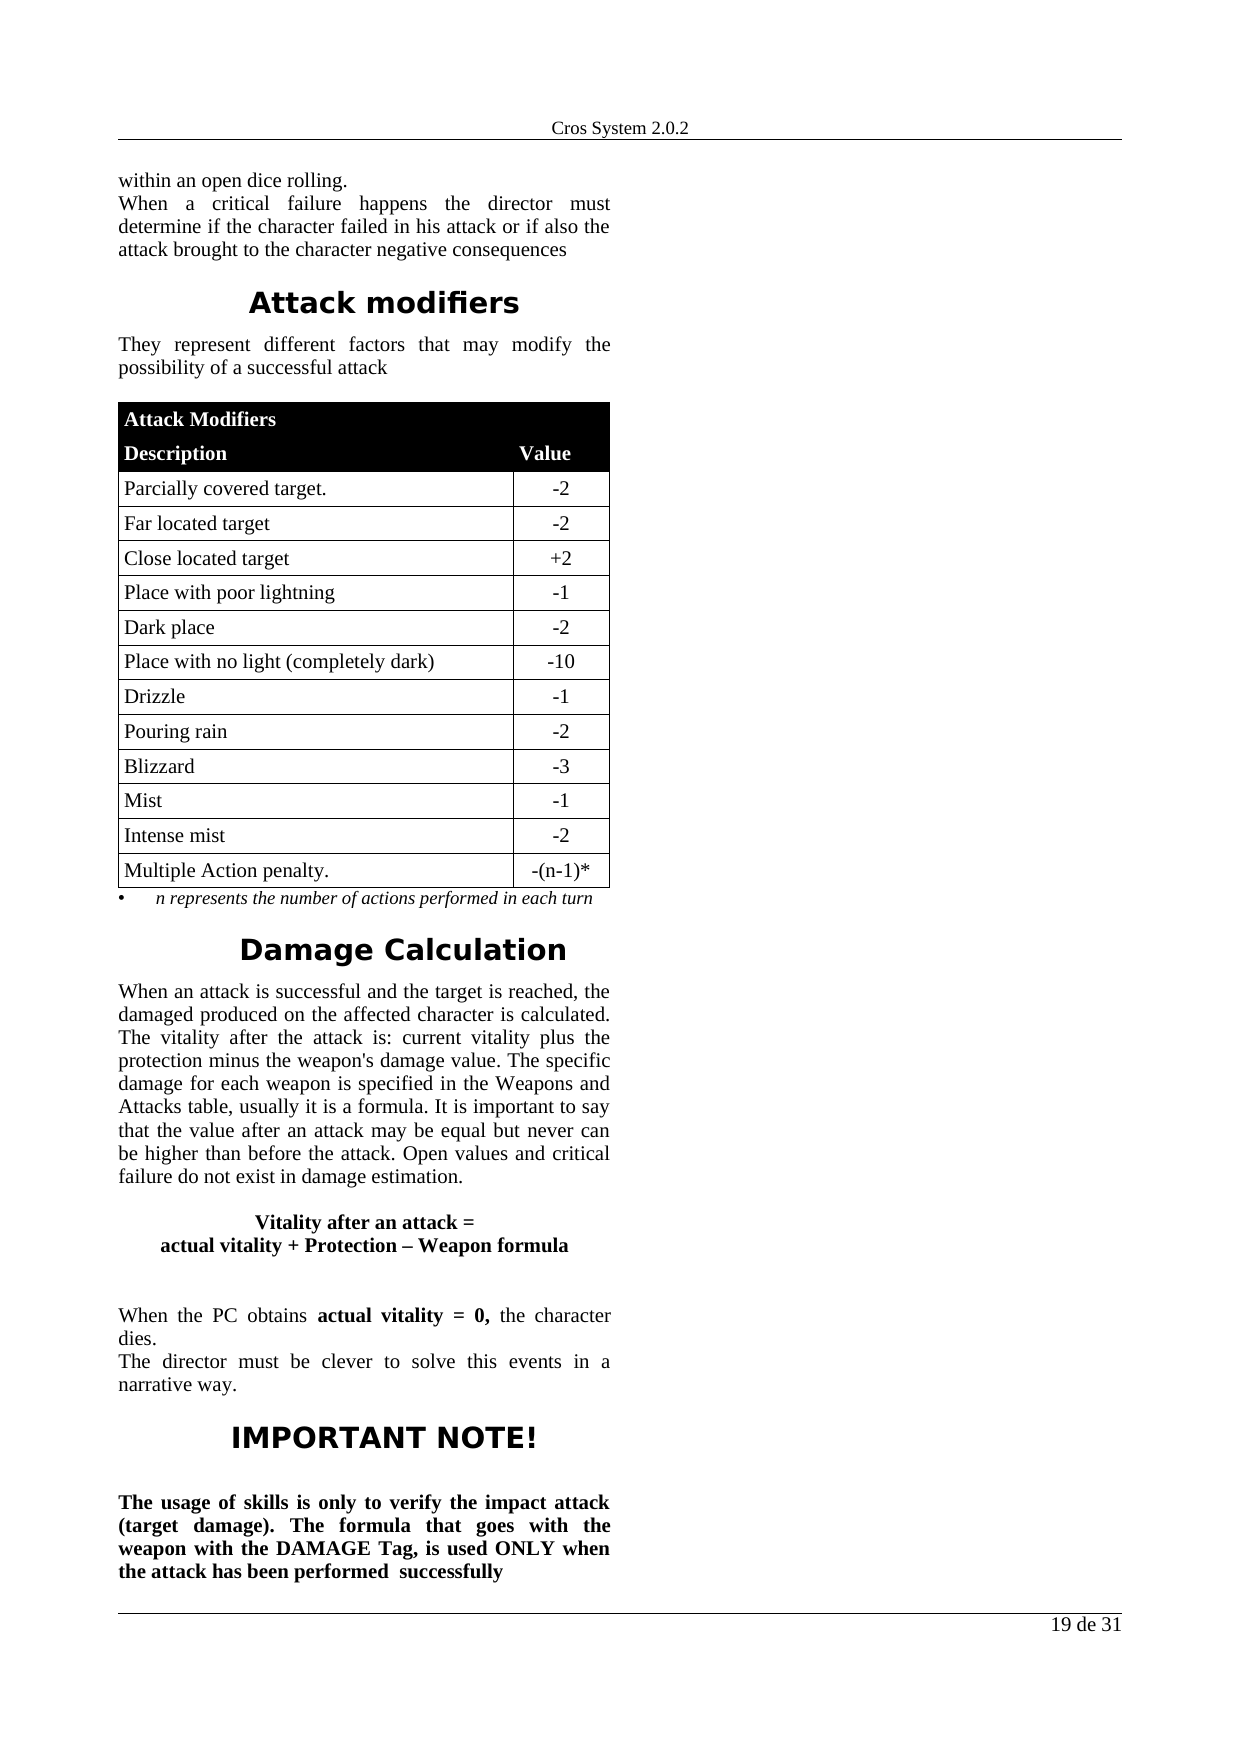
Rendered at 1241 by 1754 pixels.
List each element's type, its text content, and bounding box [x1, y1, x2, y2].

table_cell -(n-1)* [514, 854, 609, 887]
text When the PC obtains actual vitality = 0, the character dies. [118, 1303, 611, 1350]
table_cell Far located target [119, 507, 513, 540]
subtitle IMPORTANT NOTE! [158, 1421, 611, 1455]
subtitle Attack modifiers [158, 286, 611, 320]
table_cell Value [514, 437, 609, 471]
table_cell Blizzard [119, 750, 513, 783]
table_cell +2 [514, 541, 609, 575]
table_cell -2 [514, 715, 609, 749]
table_cell Parcially covered target. [119, 472, 513, 506]
text They represent different factors that may modify the possibility of a successful attack [118, 332, 611, 379]
subtitle Damage Calculation [158, 933, 611, 967]
table_cell Close located target [119, 541, 513, 575]
table_cell -2 [514, 472, 609, 506]
table_cell Drizzle [119, 680, 513, 714]
table_cell Pouring rain [119, 715, 513, 749]
table_cell -10 [514, 646, 609, 679]
table_cell Dark place [119, 611, 513, 645]
text When an attack is successful and the target is reached, the damaged produced on the affected character is calculated. The vitality after the attack is: current vitality plus the protection minus the weapon's damage value. The specific damage for each weapon is specified in the Weapons and Attacks table, usually it is a formula. It is important to say that the value after an attack may be equal but never can be higher than before the attack. Open values and critical failure do not exist in damage estimation. [118, 980, 611, 1188]
table_cell Mist [119, 784, 513, 818]
table_cell Multiple Action penalty. [119, 854, 513, 887]
text When a critical failure happens the director must determine if the character failed in his attack or if also the attack brought to the character negative consequences [118, 192, 611, 261]
table_cell -2 [514, 507, 609, 540]
text actual vitality + Protection – Weapon formula [118, 1234, 611, 1257]
text The director must be clever to solve this events in a narrative way. [118, 1350, 611, 1396]
table_cell -1 [514, 784, 609, 818]
table_cell Intense mist [119, 819, 513, 853]
list n represents the number of actions performed in each turn [118, 887, 611, 908]
table_cell -1 [514, 680, 609, 714]
table_cell -2 [514, 819, 609, 853]
table_cell Description [119, 437, 513, 471]
table_cell Place with no light (completely dark) [119, 646, 513, 679]
table_header Attack Modifiers [119, 403, 513, 436]
table_header [514, 403, 609, 436]
table_cell -3 [514, 750, 609, 783]
table_cell -1 [514, 576, 609, 610]
table_cell -2 [514, 611, 609, 645]
table_cell Place with poor lightning [119, 576, 513, 610]
text Vitality after an attack = [118, 1211, 611, 1234]
text within an open dice rolling. [118, 168, 611, 192]
text The usage of skills is only to verify the impact attack (target damage). The formula that goes with the weapon with the DAMAGE Tag, is used ONLY when the attack has been performed successfully [118, 1491, 611, 1583]
